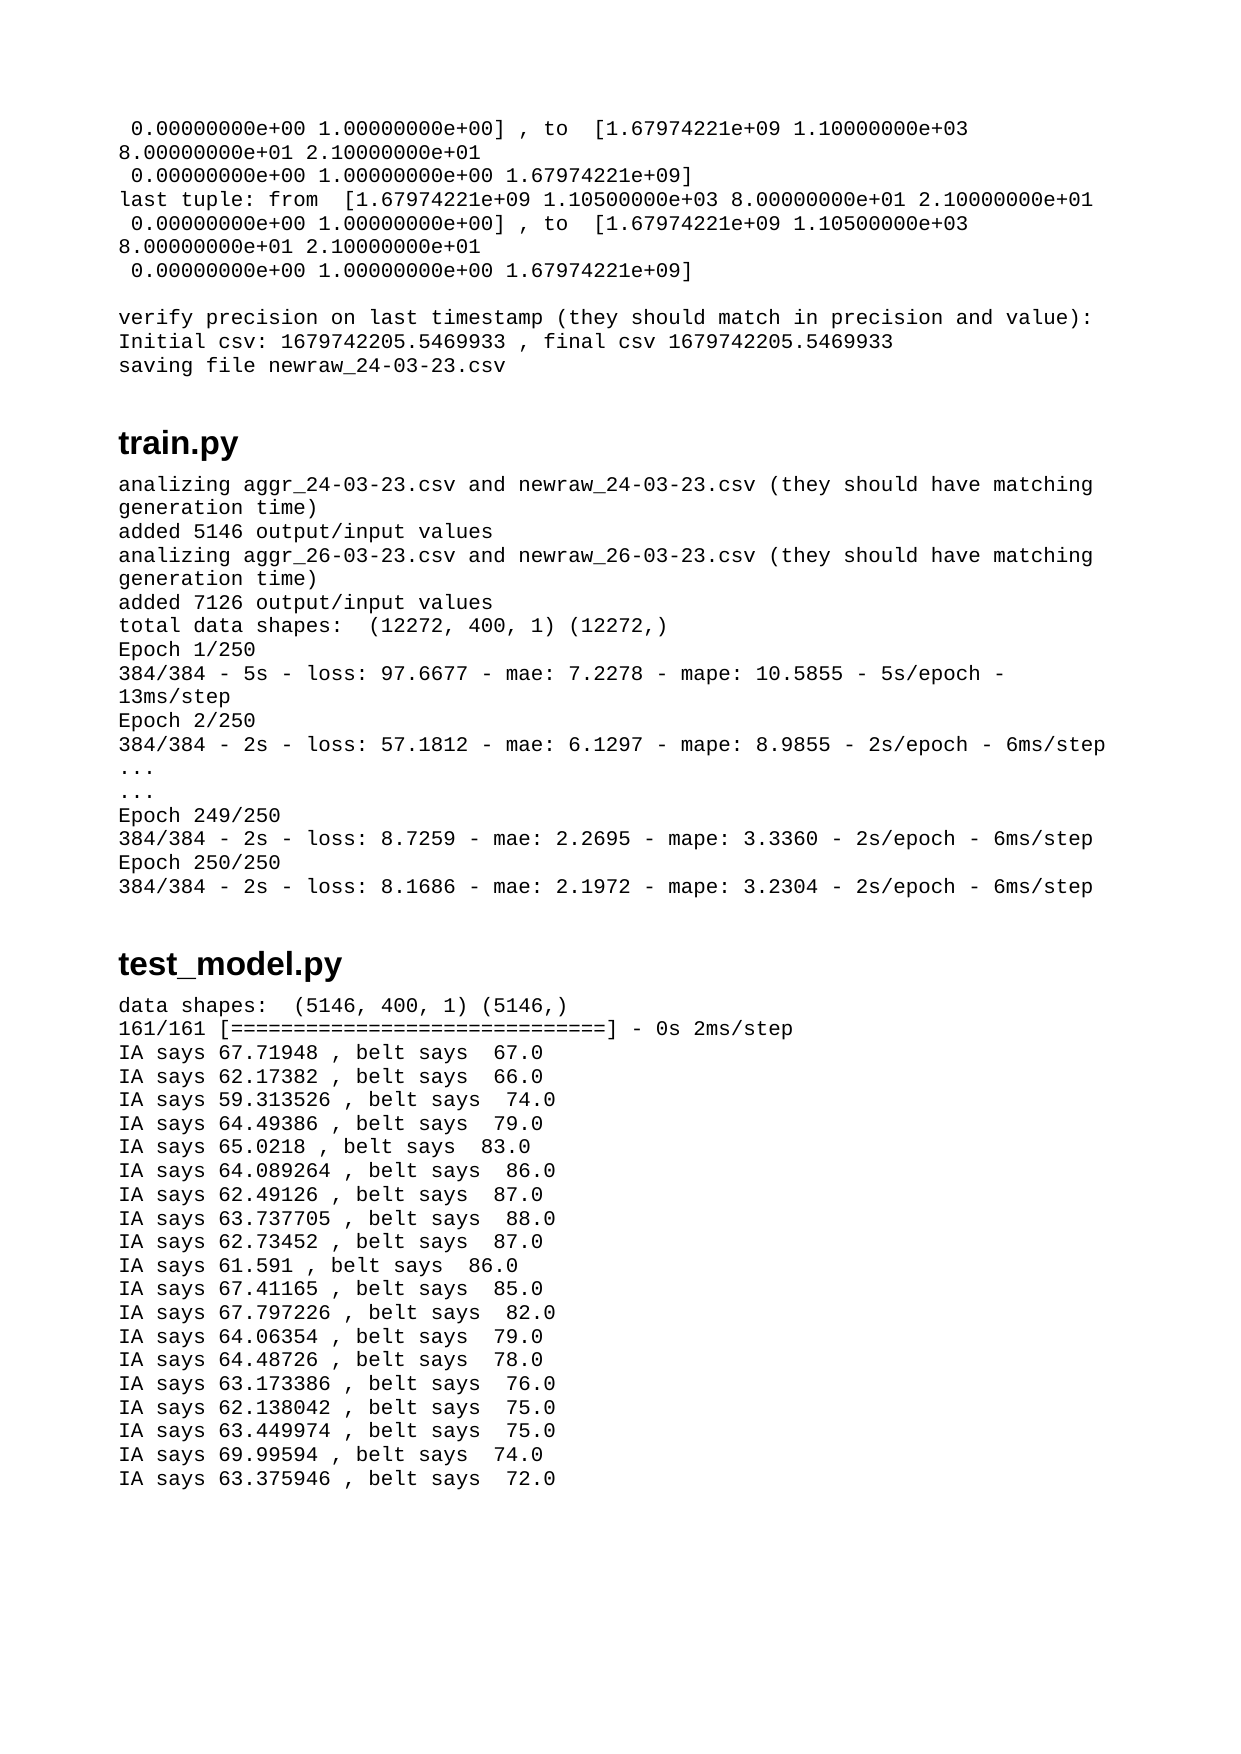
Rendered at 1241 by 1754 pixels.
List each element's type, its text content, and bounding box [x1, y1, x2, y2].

text Epoch 1/250 [118, 639, 1122, 663]
text IA says 64.49386 , belt says 79.0 [118, 1113, 1122, 1137]
text IA says 62.49126 , belt says 87.0 [118, 1184, 1122, 1207]
text 384/384 - 2s - loss: 8.1686 - mae: 2.1972 - mape: 3.2304 - 2s/epoch - 6ms/step [118, 876, 1122, 899]
text IA says 62.17382 , belt says 66.0 [118, 1066, 1122, 1089]
text Initial csv: 1679742205.5469933 , final csv 1679742205.5469933 [118, 331, 1122, 354]
text IA says 63.173386 , belt says 76.0 [118, 1373, 1122, 1397]
text data shapes: (5146, 400, 1) (5146,) [118, 995, 1122, 1018]
text 0.00000000e+00 1.00000000e+00] , to [1.67974221e+09 1.10000000e+03 8.00000000e+01 2.10000000e+01 [118, 118, 1122, 165]
text IA says 59.313526 , belt says 74.0 [118, 1089, 1122, 1113]
text verify precision on last timestamp (they should match in precision and value): [118, 307, 1122, 331]
text IA says 67.797226 , belt says 82.0 [118, 1302, 1122, 1326]
text Epoch 2/250 [118, 710, 1122, 734]
text IA says 67.41165 , belt says 85.0 [118, 1278, 1122, 1302]
text 0.00000000e+00 1.00000000e+00 1.67974221e+09] [118, 260, 1122, 284]
text IA says 67.71948 , belt says 67.0 [118, 1042, 1122, 1066]
text added 5146 output/input values [118, 521, 1122, 544]
text Epoch 249/250 [118, 805, 1122, 828]
text 384/384 - 2s - loss: 8.7259 - mae: 2.2695 - mape: 3.3360 - 2s/epoch - 6ms/step [118, 828, 1122, 852]
text last tuple: from [1.67974221e+09 1.10500000e+03 8.00000000e+01 2.10000000e+01 [118, 189, 1122, 213]
text IA says 63.375946 , belt says 72.0 [118, 1468, 1122, 1491]
text ... [118, 757, 1122, 781]
text analizing aggr_24-03-23.csv and newraw_24-03-23.csv (they should have matching generation time) [118, 474, 1122, 521]
text IA says 65.0218 , belt says 83.0 [118, 1137, 1122, 1160]
text added 7126 output/input values [118, 592, 1122, 616]
text 161/161 [==============================] - 0s 2ms/step [118, 1018, 1122, 1042]
text 0.00000000e+00 1.00000000e+00 1.67974221e+09] [118, 165, 1122, 189]
text total data shapes: (12272, 400, 1) (12272,) [118, 616, 1122, 639]
text ... [118, 781, 1122, 805]
text IA says 64.06354 , belt says 79.0 [118, 1326, 1122, 1349]
text IA says 61.591 , belt says 86.0 [118, 1255, 1122, 1278]
subtitle test_model.py [118, 944, 1122, 982]
subtitle train.py [118, 423, 1122, 461]
text IA says 64.48726 , belt says 78.0 [118, 1349, 1122, 1373]
text IA says 64.089264 , belt says 86.0 [118, 1160, 1122, 1184]
text IA says 69.99594 , belt says 74.0 [118, 1444, 1122, 1468]
text IA says 62.73452 , belt says 87.0 [118, 1231, 1122, 1255]
text saving file newraw_24-03-23.csv [118, 354, 1122, 378]
text IA says 62.138042 , belt says 75.0 [118, 1397, 1122, 1420]
text 384/384 - 2s - loss: 57.1812 - mae: 6.1297 - mape: 8.9855 - 2s/epoch - 6ms/step [118, 734, 1122, 757]
text IA says 63.449974 , belt says 75.0 [118, 1420, 1122, 1444]
text 0.00000000e+00 1.00000000e+00] , to [1.67974221e+09 1.10500000e+03 8.00000000e+01 2.10000000e+01 [118, 213, 1122, 260]
text 384/384 - 5s - loss: 97.6677 - mae: 7.2278 - mape: 10.5855 - 5s/epoch - 13ms/step [118, 663, 1122, 710]
text IA says 63.737705 , belt says 88.0 [118, 1207, 1122, 1231]
text Epoch 250/250 [118, 852, 1122, 876]
text analizing aggr_26-03-23.csv and newraw_26-03-23.csv (they should have matching generation time) [118, 544, 1122, 592]
